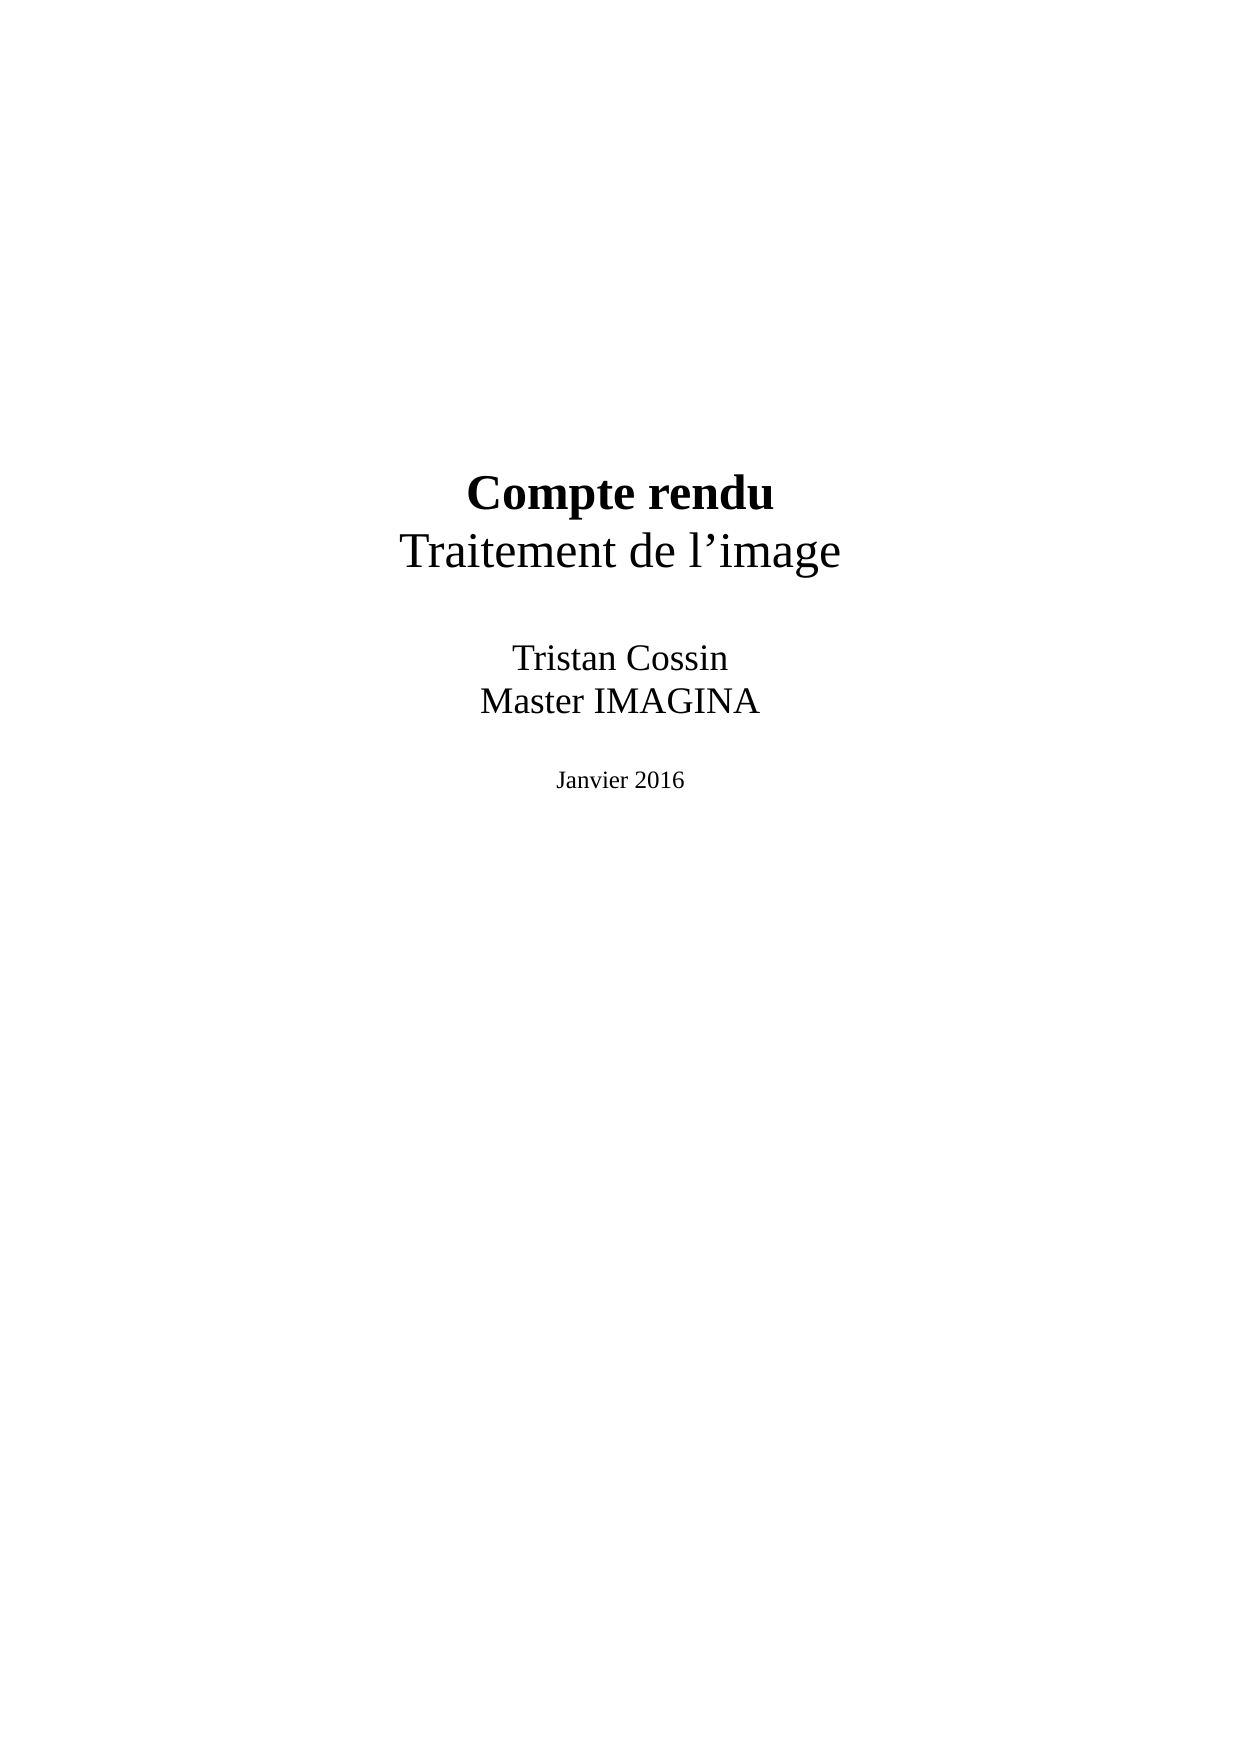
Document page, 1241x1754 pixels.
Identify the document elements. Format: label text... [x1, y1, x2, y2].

text Janvier 2016 [118, 765, 1122, 794]
text Tristan Cossin [118, 636, 1122, 679]
text Compte rendu [118, 463, 1122, 521]
text Traitement de l’image [118, 521, 1122, 578]
text Master IMAGINA [118, 679, 1122, 722]
